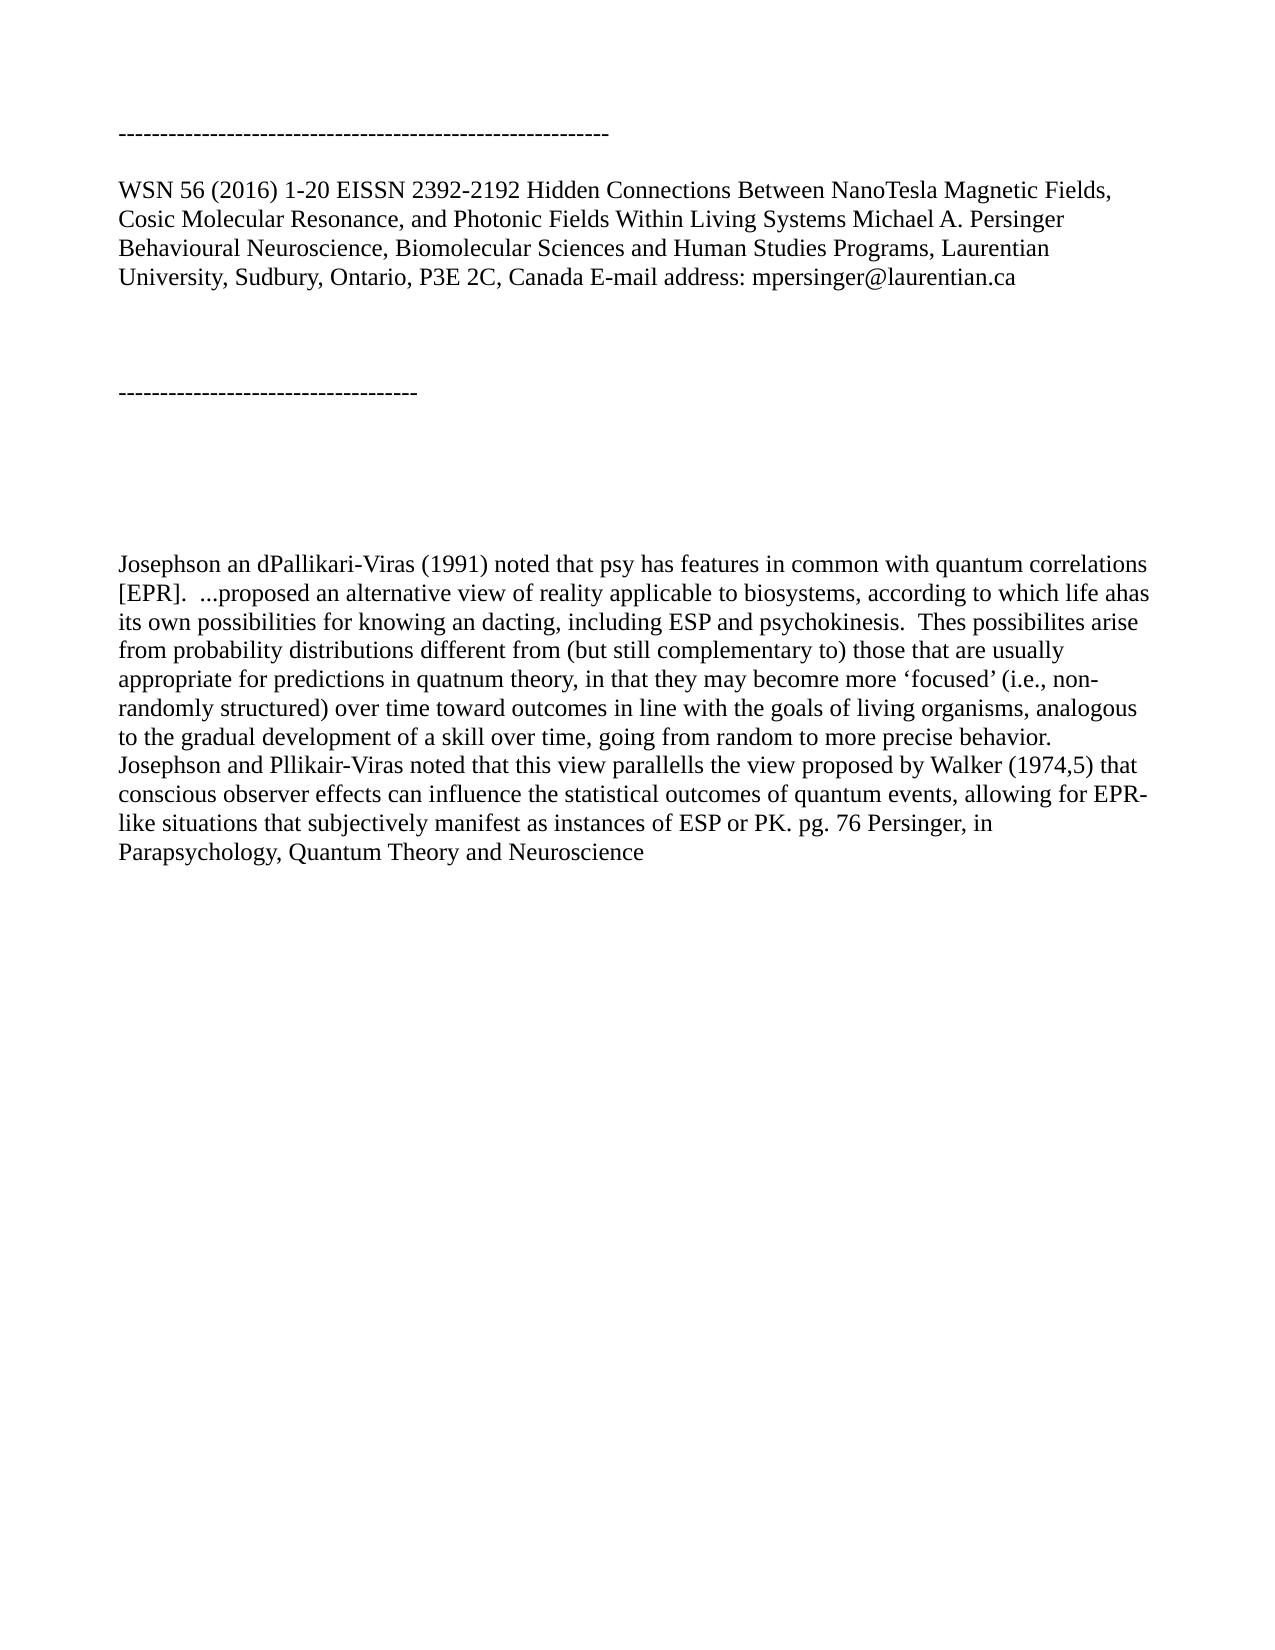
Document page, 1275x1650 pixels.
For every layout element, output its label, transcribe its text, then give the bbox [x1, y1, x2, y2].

text Josephson an dPallikari-Viras (1991) noted that psy has features in common with quantum correlations [EPR]. ...proposed an alternative view of reality applicable to biosystems, according to which life ahas its own possibilities for knowing an dacting, including ESP and psychokinesis. Thes possibilites arise from probability distributions different from (but still complementary to) those that are usually appropriate for predictions in quatnum theory, in that they may becomre more ‘focused’ (i.e., non-randomly structured) over time toward outcomes in line with the goals of living organisms, analogous to the gradual development of a skill over time, going from random to more precise behavior. Josephson and Pllikair-Viras noted that this view parallells the view proposed by Walker (1974,5) that conscious observer effects can influence the statistical outcomes of quantum events, allowing for EPR-like situations that subjectively manifest as instances of ESP or PK. pg. 76 Persinger, in Parapsychology, Quantum Theory and Neuroscience [118, 549, 1157, 866]
text WSN 56 (2016) 1-20 EISSN 2392-2192 Hidden Connections Between NanoTesla Magnetic Fields, Cosic Molecular Resonance, and Photonic Fields Within Living Systems Michael A. Persinger Behavioural Neuroscience, Biomolecular Sciences and Human Studies Programs, Laurentian University, Sudbury, Ontario, P3E 2C, Canada E-mail address: mpersinger@laurentian.ca [118, 176, 1157, 291]
text ----------------------------------------------------------- [118, 118, 1157, 147]
text ------------------------------------ [118, 377, 1157, 406]
